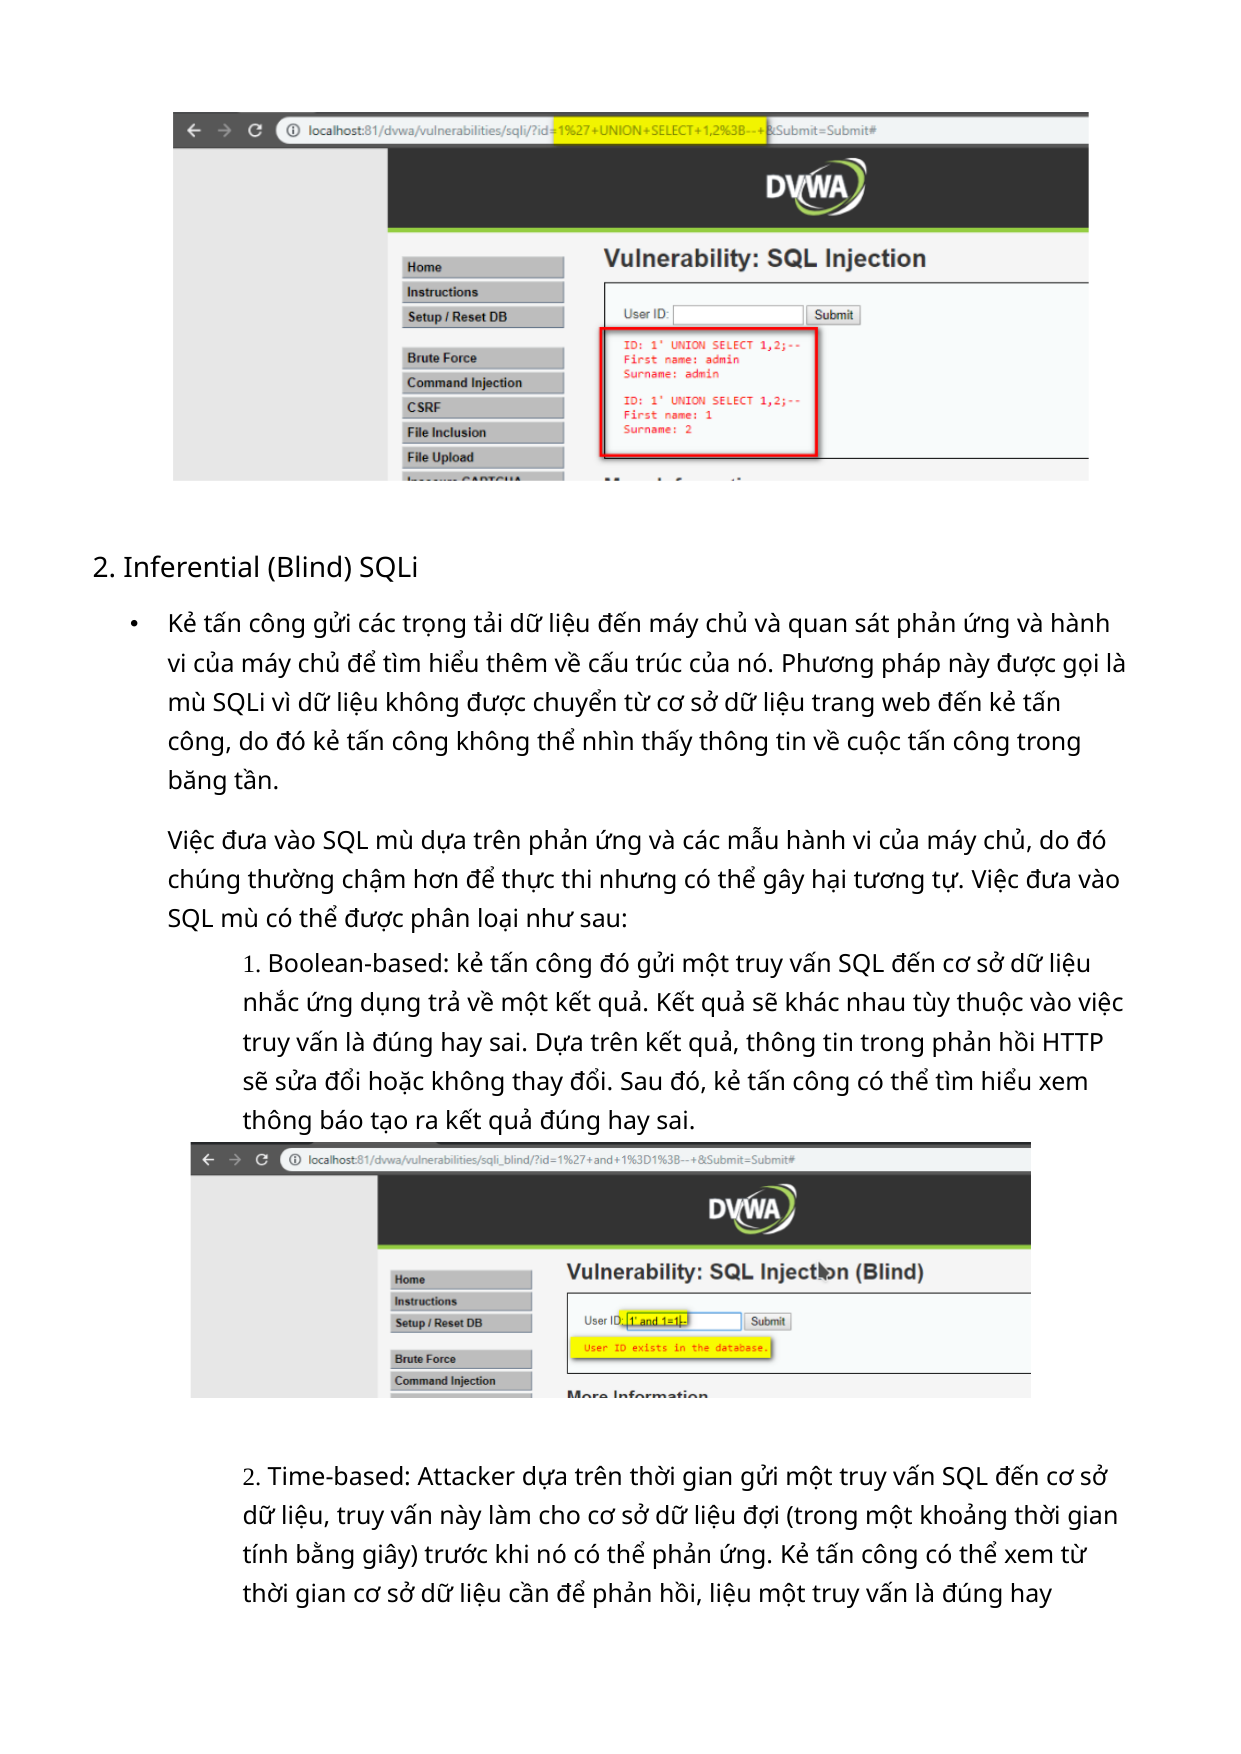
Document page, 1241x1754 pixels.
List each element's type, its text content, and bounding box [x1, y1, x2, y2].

text 2. Inferential (Blind) SQLi [92, 547, 1133, 586]
list Kẻ tấn công gửi các trọng tải dữ liệu đến máy chủ và quan sát phản ứng và hành vi của máy chủ để tìm hiểu thêm về cấu trúc của nó. Phương pháp này được gọi là mù SQLi vì dữ liệu không được chuyển từ cơ sở dữ liệu trang web đến kẻ tấn công, do đó kẻ tấn công không thể nhìn thấy thông tin về cuộc tấn công trong băng tần. [130, 606, 1133, 797]
picture [190, 1141, 1035, 1398]
list Boolean-based: kẻ tấn công đó gửi một truy vấn SQL đến cơ sở dữ liệu nhắc ứng dụng trả về một kết quả. Kết quả sẽ khác nhau tùy thuộc vào việc truy vấn là đúng hay sai. Dựa trên kết quả, thông tin trong phản hồi HTTP sẽ sửa đổi hoặc không thay đổi. Sau đó, kẻ tấn công có thể tìm hiểu xem thông báo tạo ra kết quả đúng hay sai. [242, 946, 1133, 1137]
list Time-based: Attacker dựa trên thời gian gửi một truy vấn SQL đến cơ sở dữ liệu, truy vấn này làm cho cơ sở dữ liệu đợi (trong một khoảng thời gian tính bằng giây) trước khi nó có thể phản ứng. Kẻ tấn công có thể xem từ thời gian cơ sở dữ liệu cần để phản hồi, liệu một truy vấn là đúng hay [242, 1458, 1133, 1610]
picture [172, 110, 1092, 483]
text Việc đưa vào SQL mù dựa trên phản ứng và các mẫu hành vi của máy chủ, do đó chúng thường chậm hơn để thực thi nhưng có thể gây hại tương tự. Việc đưa vào SQL mù có thể được phân loại như sau: [167, 822, 1133, 935]
